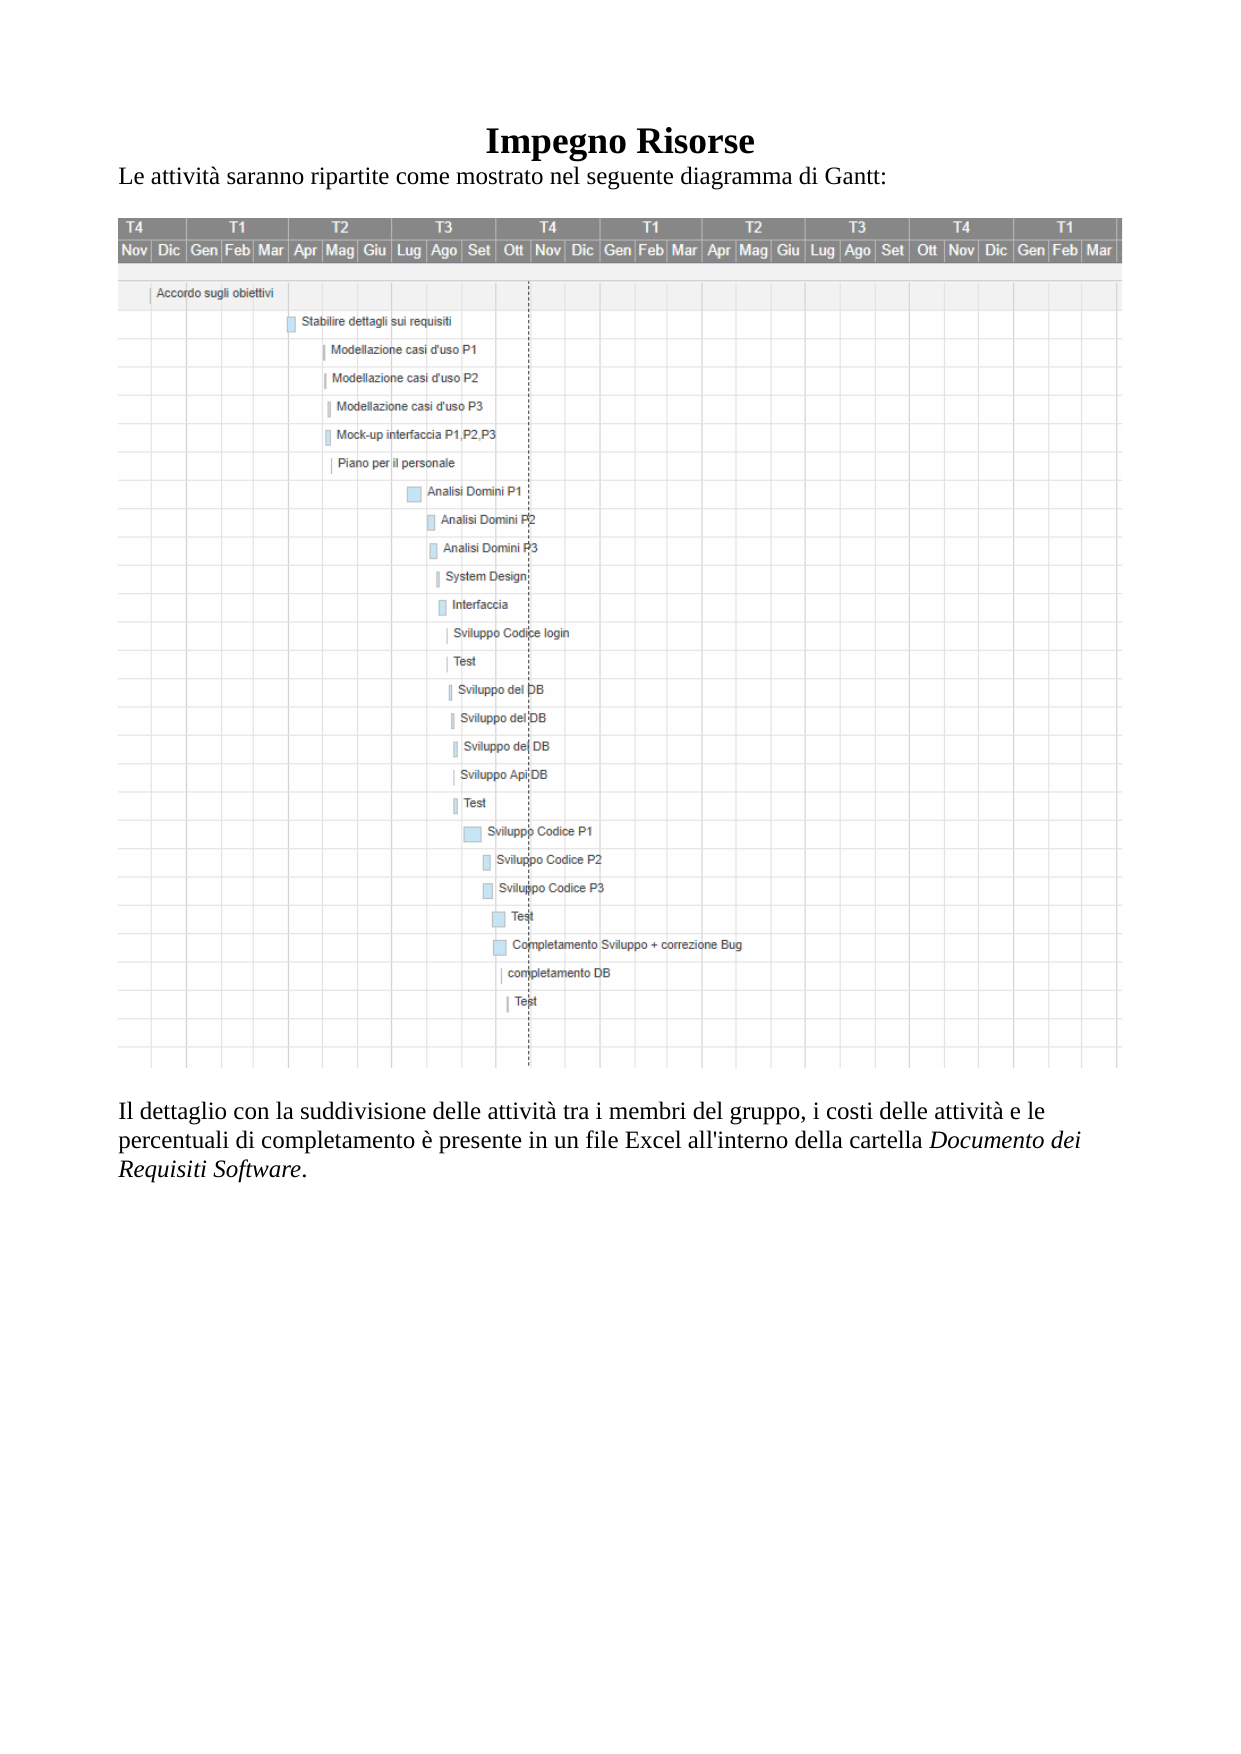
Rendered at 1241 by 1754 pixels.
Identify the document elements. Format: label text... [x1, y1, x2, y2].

text Impegno Risorse [118, 118, 1122, 161]
text Il dettaglio con la suddivisione delle attività tra i membri del gruppo, i costi delle attività e le percentuali di completamento è presente in un file Excel all'interno della cartella Documento dei Requisiti Software. [118, 1096, 1122, 1183]
picture [118, 218, 1123, 1068]
text Le attività saranno ripartite come mostrato nel seguente diagramma di Gantt: [118, 161, 1122, 190]
